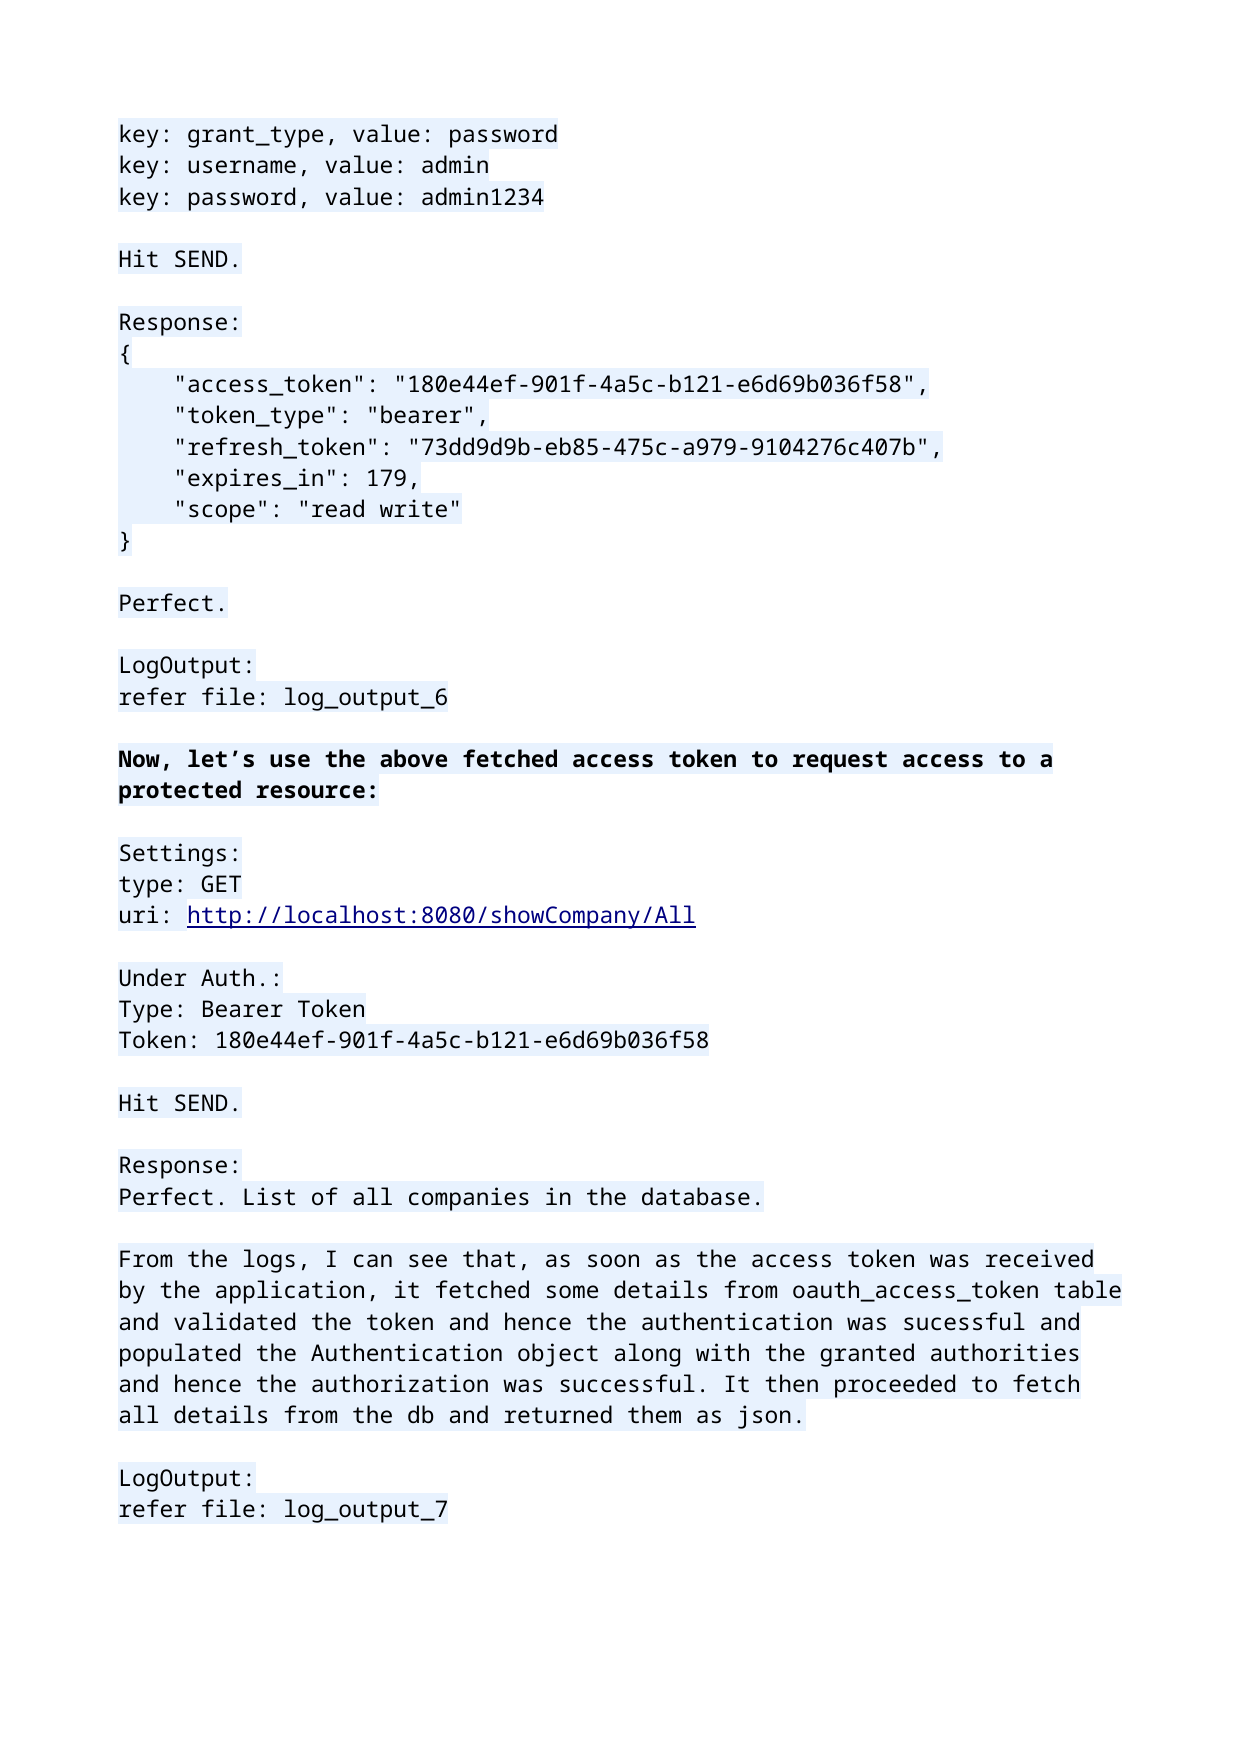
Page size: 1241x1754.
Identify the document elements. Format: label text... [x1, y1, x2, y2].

text "access_token": "180e44ef-901f-4a5c-b121-e6d69b036f58", [118, 368, 1122, 399]
text "refresh_token": "73dd9d9b-eb85-475c-a979-9104276c407b", [118, 431, 1122, 462]
text uri: http://localhost:8080/showCompany/All [118, 899, 1122, 931]
text refer file: log_output_7 [118, 1493, 1122, 1524]
text Now, let’s use the above fetched access token to request access to a protected resource: [118, 743, 1122, 806]
text Hit SEND. [118, 1087, 1122, 1118]
text Response: [118, 306, 1122, 337]
text key: password, value: admin1234 [118, 181, 1122, 212]
text From the logs, I can see that, as soon as the access token was received by the application, it fetched some details from oauth_access_token table and validated the token and hence the authentication was sucessful and populated the Authentication object along with the granted authorities and hence the authorization was successful. It then proceeded to fetch all details from the db and returned them as json. [118, 1243, 1122, 1431]
text key: grant_type, value: password [118, 118, 1122, 149]
text refer file: log_output_6 [118, 681, 1122, 712]
text Type: Bearer Token [118, 993, 1122, 1024]
text Hit SEND. [118, 243, 1122, 274]
text Token: 180e44ef-901f-4a5c-b121-e6d69b036f58 [118, 1024, 1122, 1056]
text "token_type": "bearer", [118, 399, 1122, 431]
text "expires_in": 179, [118, 462, 1122, 493]
text Settings: [118, 837, 1122, 868]
text } [118, 524, 1122, 556]
text Response: [118, 1149, 1122, 1181]
text { [118, 337, 1122, 368]
text LogOutput: [118, 649, 1122, 681]
text type: GET [118, 868, 1122, 899]
text key: username, value: admin [118, 149, 1122, 181]
text Under Auth.: [118, 962, 1122, 993]
text Perfect. [118, 587, 1122, 618]
text Perfect. List of all companies in the database. [118, 1181, 1122, 1212]
text LogOutput: [118, 1462, 1122, 1493]
text "scope": "read write" [118, 493, 1122, 524]
